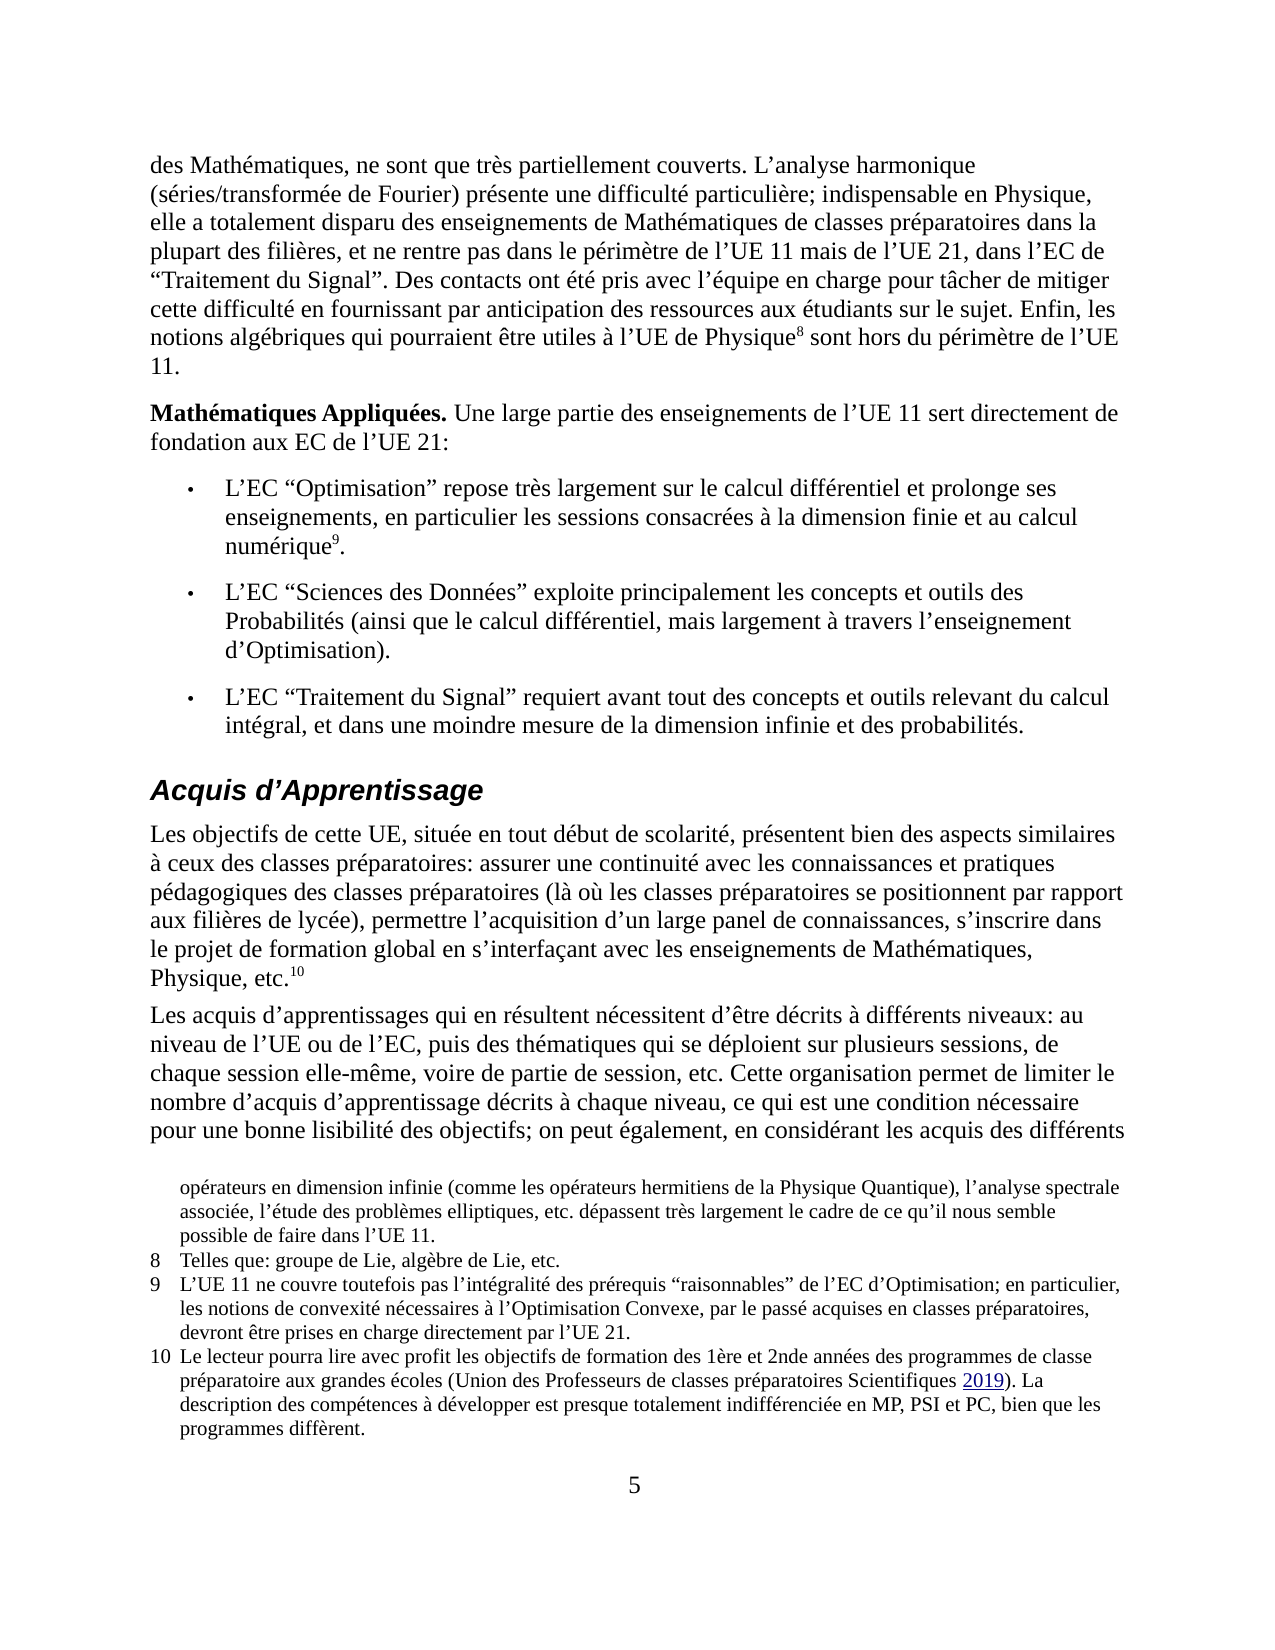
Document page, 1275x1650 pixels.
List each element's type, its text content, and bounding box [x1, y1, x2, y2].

text opérateurs en dimension infinie (comme les opérateurs hermitiens de la Physique Quantique), l’analyse spectrale associée, l’étude des problèmes elliptiques, etc. dépassent très largement le cadre de ce qu’il nous semble possible de faire dans l’UE 11. [150, 1175, 1125, 1247]
subtitle Acquis d’Apprentissage [150, 773, 1125, 807]
text Mathématiques Appliquées. Une large partie des enseignements de l’UE 11 sert directement de fondation aux EC de l’UE 21: [150, 398, 1125, 455]
text Le lecteur pourra lire avec profit les objectifs de formation des 1ère et 2nde années des programmes de classe préparatoire aux grandes écoles (Union des Professeurs de classes préparatoires Scientifiques 2019). La description des compétences à développer est presque totalement indifférenciée en MP, PSI et PC, bien que les programmes diffèrent. [150, 1344, 1125, 1440]
text Les acquis d’apprentissages qui en résultent nécessitent d’être décrits à différents niveaux: au niveau de l’UE ou de l’EC, puis des thématiques qui se déploient sur plusieurs sessions, de chaque session elle-même, voire de partie de session, etc. Cette organisation permet de limiter le nombre d’acquis d’apprentissage décrits à chaque niveau, ce qui est une condition nécessaire pour une bonne lisibilité des objectifs; on peut également, en considérant les acquis des différents [150, 1001, 1125, 1144]
list L’UE 11 ne couvre toutefois pas l’intégralité des prérequis “raisonnables” de l’EC d’Optimisation; en particulier, les notions de convexité nécessaires à l’Optimisation Convexe, par le passé acquises en classes préparatoires, devront être prises en charge directement par l’UE 21. [150, 1272, 1125, 1344]
text des Mathématiques, ne sont que très partiellement couverts. L’analyse harmonique (séries/transformée de Fourier) présente une difficulté particulière; indispensable en Physique, elle a totalement disparu des enseignements de Mathématiques de classes préparatoires dans la plupart des filières, et ne rentre pas dans le périmètre de l’UE 11 mais de l’UE 21, dans l’EC de “Traitement du Signal”. Des contacts ont été pris avec l’équipe en charge pour tâcher de mitiger cette difficulté en fournissant par anticipation des ressources aux étudiants sur le sujet. Enfin, les notions algébriques qui pourraient être utiles à l’UE de Physique sont hors du périmètre de l’UE 11. [150, 150, 1125, 380]
list L’EC “Optimisation” repose très largement sur le calcul différentiel et prolonge ses enseignements, en particulier les sessions consacrées à la dimension finie et au calcul numérique. [187, 473, 1125, 559]
text Les objectifs de cette UE, située en tout début de scolarité, présentent bien des aspects similaires à ceux des classes préparatoires: assurer une continuité avec les connaissances et pratiques pédagogiques des classes préparatoires (là où les classes préparatoires se positionnent par rapport aux filières de lycée), permettre l’acquisition d’un large panel de connaissances, s’inscrire dans le projet de formation global en s’interfaçant avec les enseignements de Mathématiques, Physique, etc. [150, 819, 1125, 992]
text Telles que: groupe de Lie, algèbre de Lie, etc. [150, 1247, 1125, 1272]
list L’EC “Sciences des Données” exploite principalement les concepts et outils des Probabilités (ainsi que le calcul différentiel, mais largement à travers l’enseignement d’Optimisation). [187, 577, 1125, 664]
list L’EC “Traitement du Signal” requiert avant tout des concepts et outils relevant du calcul intégral, et dans une moindre mesure de la dimension infinie et des probabilités. [187, 682, 1125, 739]
